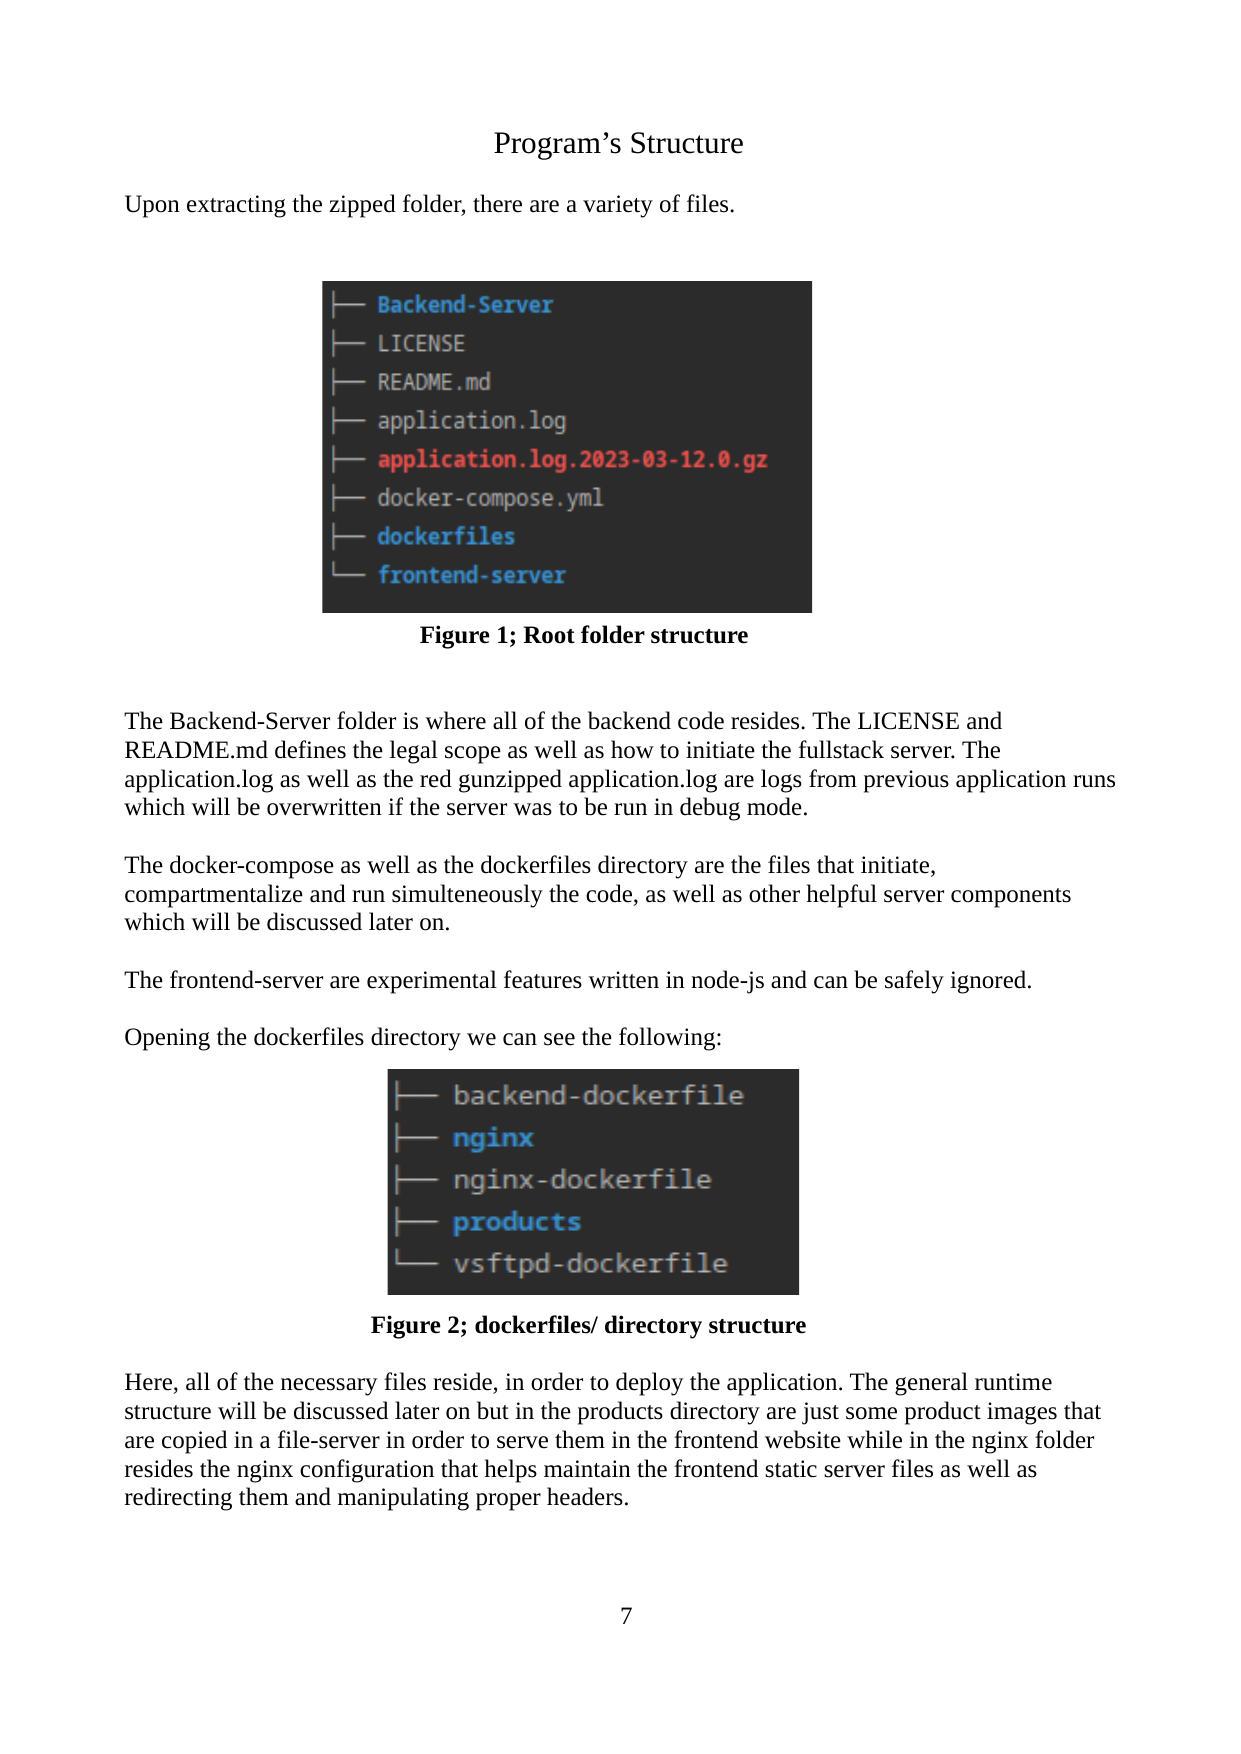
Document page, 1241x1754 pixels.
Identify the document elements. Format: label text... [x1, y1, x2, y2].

text Program’s Structure [124, 124, 1116, 160]
picture [387, 1069, 800, 1295]
text The Backend-Server folder is where all of the backend code resides. The LICENSE and README.md defines the legal scope as well as how to initiate the fullstack server. The application.log as well as the red gunzipped application.log are logs from previous application runs which will be overwritten if the server was to be run in debug mode. [124, 706, 1116, 821]
picture [322, 281, 813, 613]
text Upon extracting the zipped folder, there are a variety of files. [124, 189, 1116, 217]
text Here, all of the necessary files reside, in order to deploy the application. The general runtime structure will be discussed later on but in the products directory are just some product images that are copied in a file-server in order to serve them in the frontend website while in the nginx folder resides the nginx configuration that helps maintain the frontend static server files as well as redirecting them and manipulating proper headers. [124, 1367, 1116, 1511]
text The frontend-server are experimental features written in node-js and can be safely ignored. [124, 965, 1116, 994]
text Opening the dockerfiles directory we can see the following: [124, 1022, 1116, 1051]
text Figure 2; dockerfiles/ directory structure [124, 1310, 1116, 1339]
text Figure 1; Root folder structure [124, 620, 1116, 649]
text The docker-compose as well as the dockerfiles directory are the files that initiate, compartmentalize and run simulteneously the code, as well as other helpful server components which will be discussed later on. [124, 850, 1116, 936]
